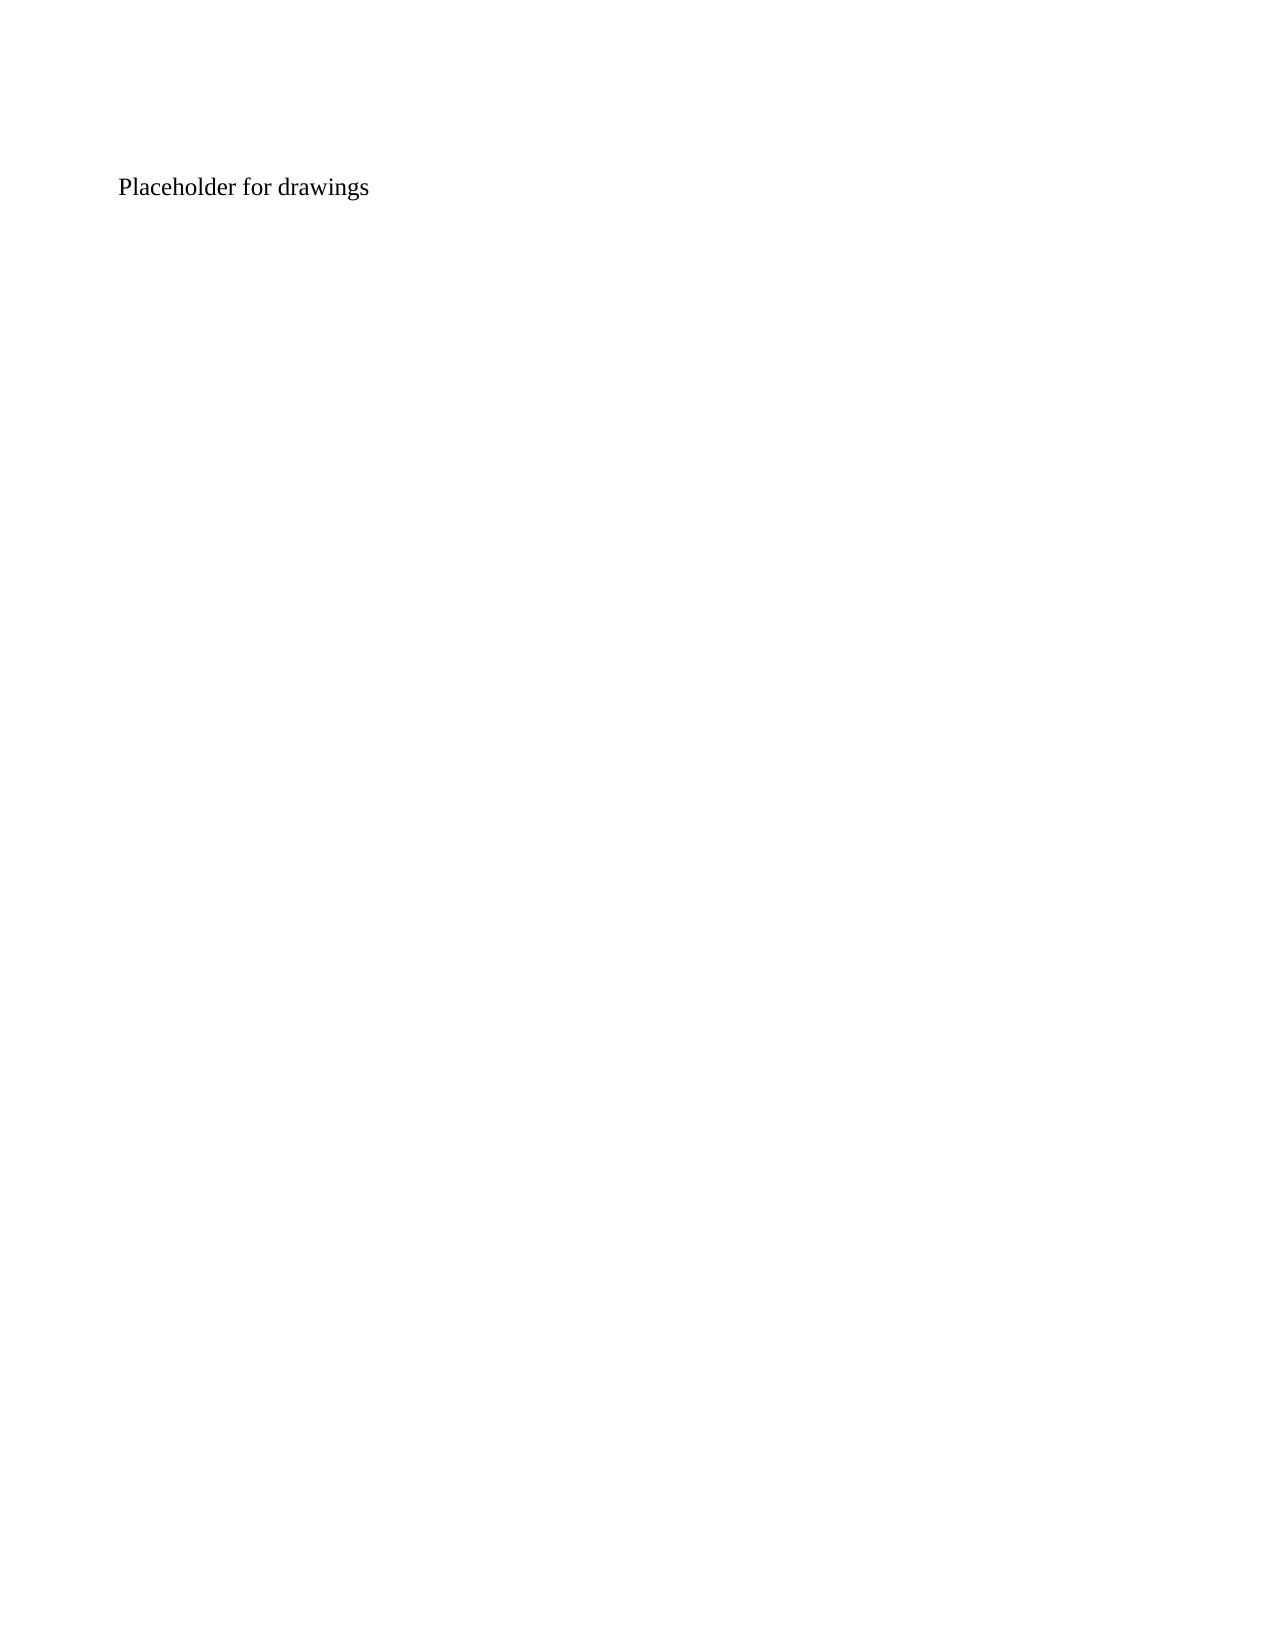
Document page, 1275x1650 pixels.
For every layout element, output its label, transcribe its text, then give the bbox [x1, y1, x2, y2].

text Placeholder for drawings [118, 173, 1157, 201]
